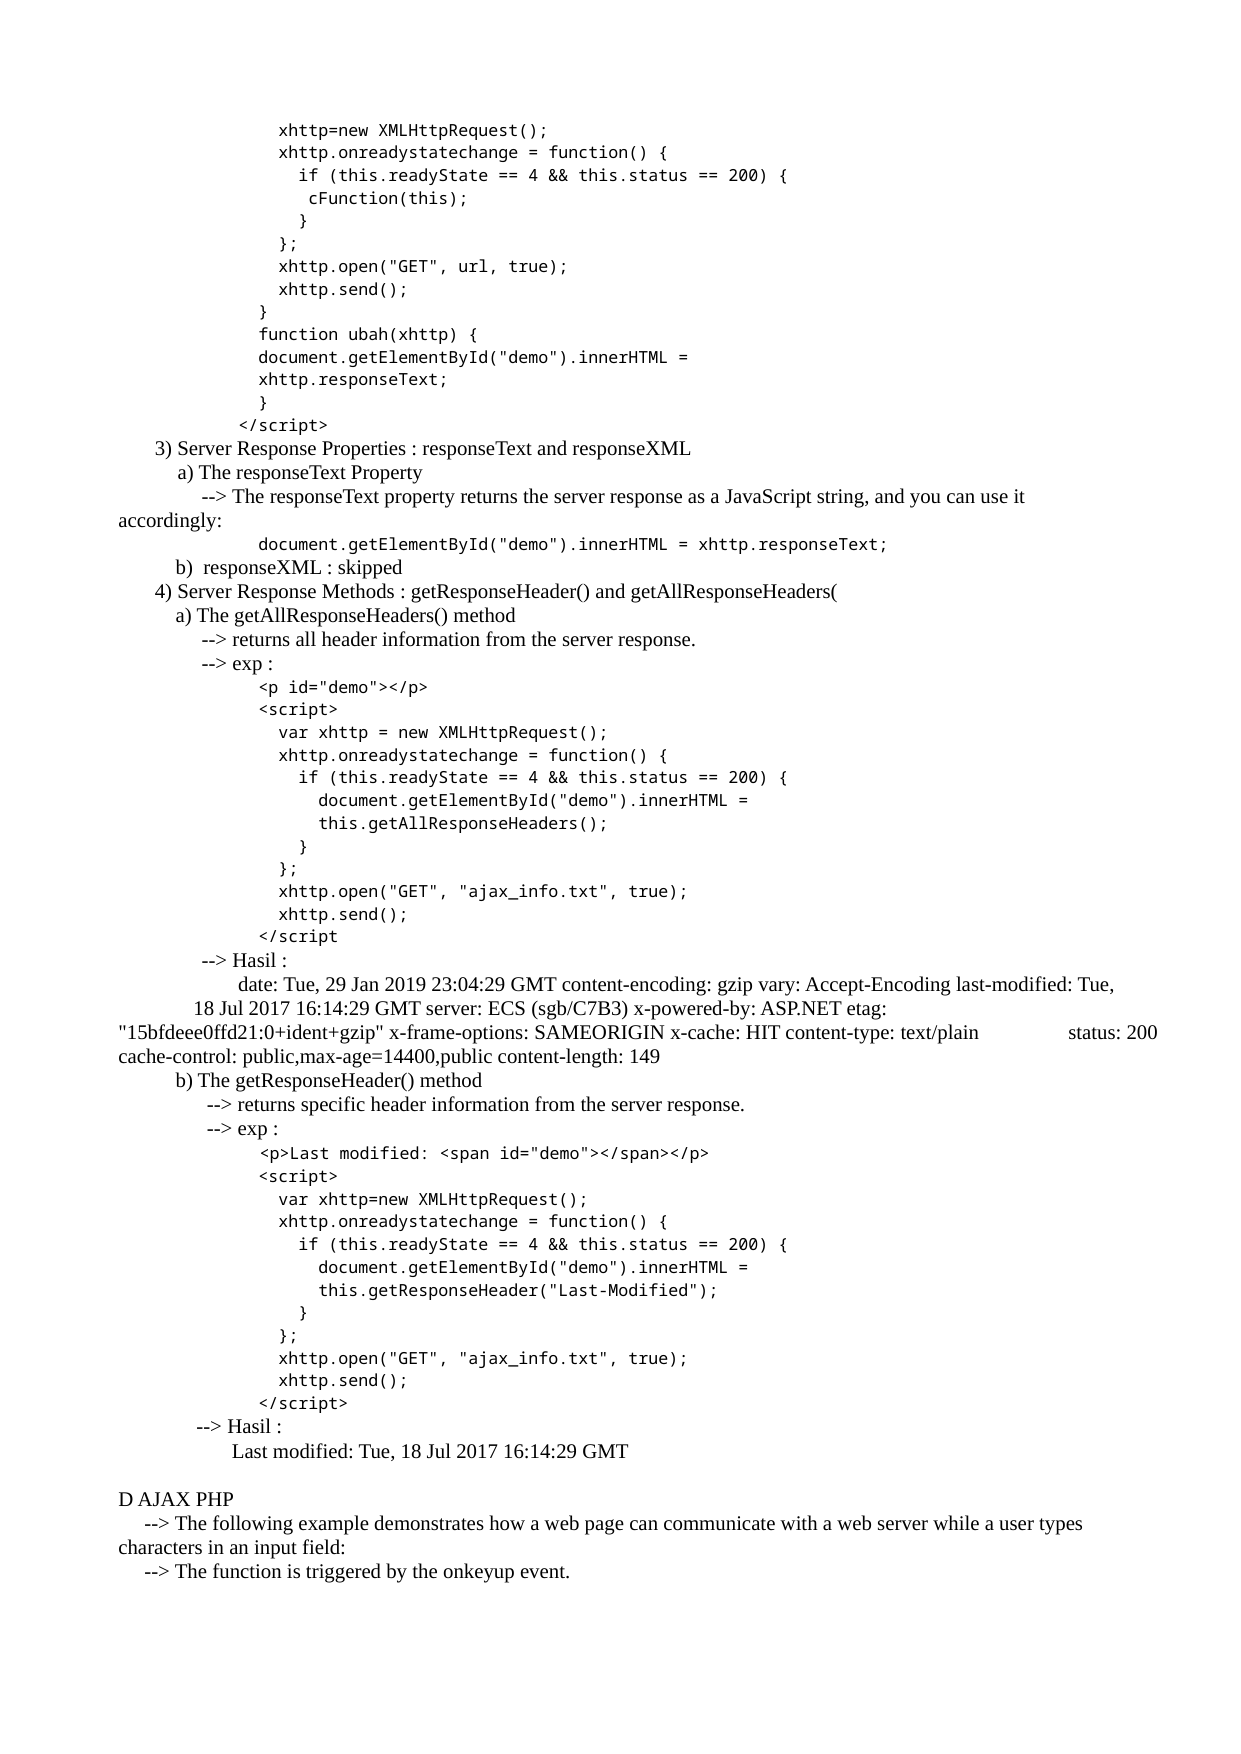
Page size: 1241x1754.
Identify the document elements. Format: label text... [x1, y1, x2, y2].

text </script [118, 925, 1168, 948]
text --> returns specific header information from the server response. [118, 1092, 1168, 1116]
text cFunction(this); [118, 186, 1168, 209]
text 3) Server Response Properties : responseText and responseXML [118, 436, 1168, 460]
text </script> [118, 1392, 1168, 1414]
text xhttp.onreadystatechange = function() { [118, 743, 1168, 766]
text 4) Server Response Methods : getResponseHeader() and getAllResponseHeaders( [118, 579, 1168, 603]
text xhttp=new XMLHttpRequest(); [118, 118, 1168, 141]
text --> The responseText property returns the server response as a JavaScript string, and you can use it accordingly: [118, 484, 1168, 532]
text xhttp.responseText; [118, 368, 1168, 391]
text if (this.readyState == 4 && this.status == 200) { [118, 163, 1168, 186]
text D AJAX PHP [118, 1487, 1168, 1511]
text }; [118, 857, 1168, 880]
text xhttp.open("GET", "ajax_info.txt", true); [118, 880, 1168, 902]
text --> The following example demonstrates how a web page can communicate with a web server while a user types characters in an input field: [118, 1511, 1168, 1559]
text a) The getAllResponseHeaders() method [118, 603, 1168, 627]
text document.getElementById("demo").innerHTML = [118, 1256, 1168, 1278]
text if (this.readyState == 4 && this.status == 200) { [118, 766, 1168, 789]
text <script> [118, 1165, 1168, 1187]
text --> Hasil : [118, 1414, 1168, 1438]
text } [118, 834, 1168, 857]
text xhttp.send(); [118, 1369, 1168, 1392]
text --> exp : [118, 651, 1168, 675]
text b) responseXML : skipped [118, 555, 1168, 579]
text <script> [118, 698, 1168, 721]
text b) The getResponseHeader() method [118, 1068, 1168, 1092]
text if (this.readyState == 4 && this.status == 200) { [118, 1233, 1168, 1256]
text }; [118, 1324, 1168, 1346]
text var xhttp = new XMLHttpRequest(); [118, 721, 1168, 743]
text Last modified: Tue, 18 Jul 2017 16:14:29 GMT [118, 1438, 1168, 1463]
text --> exp : [118, 1116, 1168, 1140]
text --> returns all header information from the server response. [118, 627, 1168, 651]
text xhttp.send(); [118, 277, 1168, 300]
text </script> [118, 413, 1168, 436]
text xhttp.open("GET", "ajax_info.txt", true); [118, 1346, 1168, 1369]
text } [118, 209, 1168, 232]
text this.getResponseHeader("Last-Modified"); [118, 1278, 1168, 1301]
text xhttp.open("GET", url, true); [118, 254, 1168, 277]
text xhttp.onreadystatechange = function() { [118, 141, 1168, 163]
text this.getAllResponseHeaders(); [118, 812, 1168, 834]
text } [118, 300, 1168, 322]
text document.getElementById("demo").innerHTML = [118, 345, 1168, 368]
text }; [118, 232, 1168, 254]
text a) The responseText Property [118, 460, 1168, 484]
text <p>Last modified: <span id="demo"></span></p> [118, 1140, 1168, 1165]
text <p id="demo"></p> [118, 675, 1168, 698]
text date: Tue, 29 Jan 2019 23:04:29 GMT content-encoding: gzip vary: Accept-Encoding last-modified: Tue, 18 Jul 2017 16:14:29 GMT server: ECS (sgb/C7B3) x-powered-by: ASP.NET etag: "15bfdeee0ffd21:0+ident+gzip" x-frame-options: SAMEORIGIN x-cache: HIT content-type: text/plain status: 200 cache-control: public,max-age=14400,public content-length: 149 [118, 972, 1168, 1068]
text --> The function is triggered by the onkeyup event. [118, 1559, 1168, 1583]
text } [118, 1301, 1168, 1324]
text document.getElementById("demo").innerHTML = xhttp.responseText; [118, 532, 1168, 555]
text var xhttp=new XMLHttpRequest(); [118, 1187, 1168, 1210]
text } [118, 391, 1168, 413]
text xhttp.send(); [118, 902, 1168, 925]
text document.getElementById("demo").innerHTML = [118, 789, 1168, 812]
text xhttp.onreadystatechange = function() { [118, 1210, 1168, 1233]
text --> Hasil : [118, 948, 1168, 972]
text function ubah(xhttp) { [118, 322, 1168, 345]
